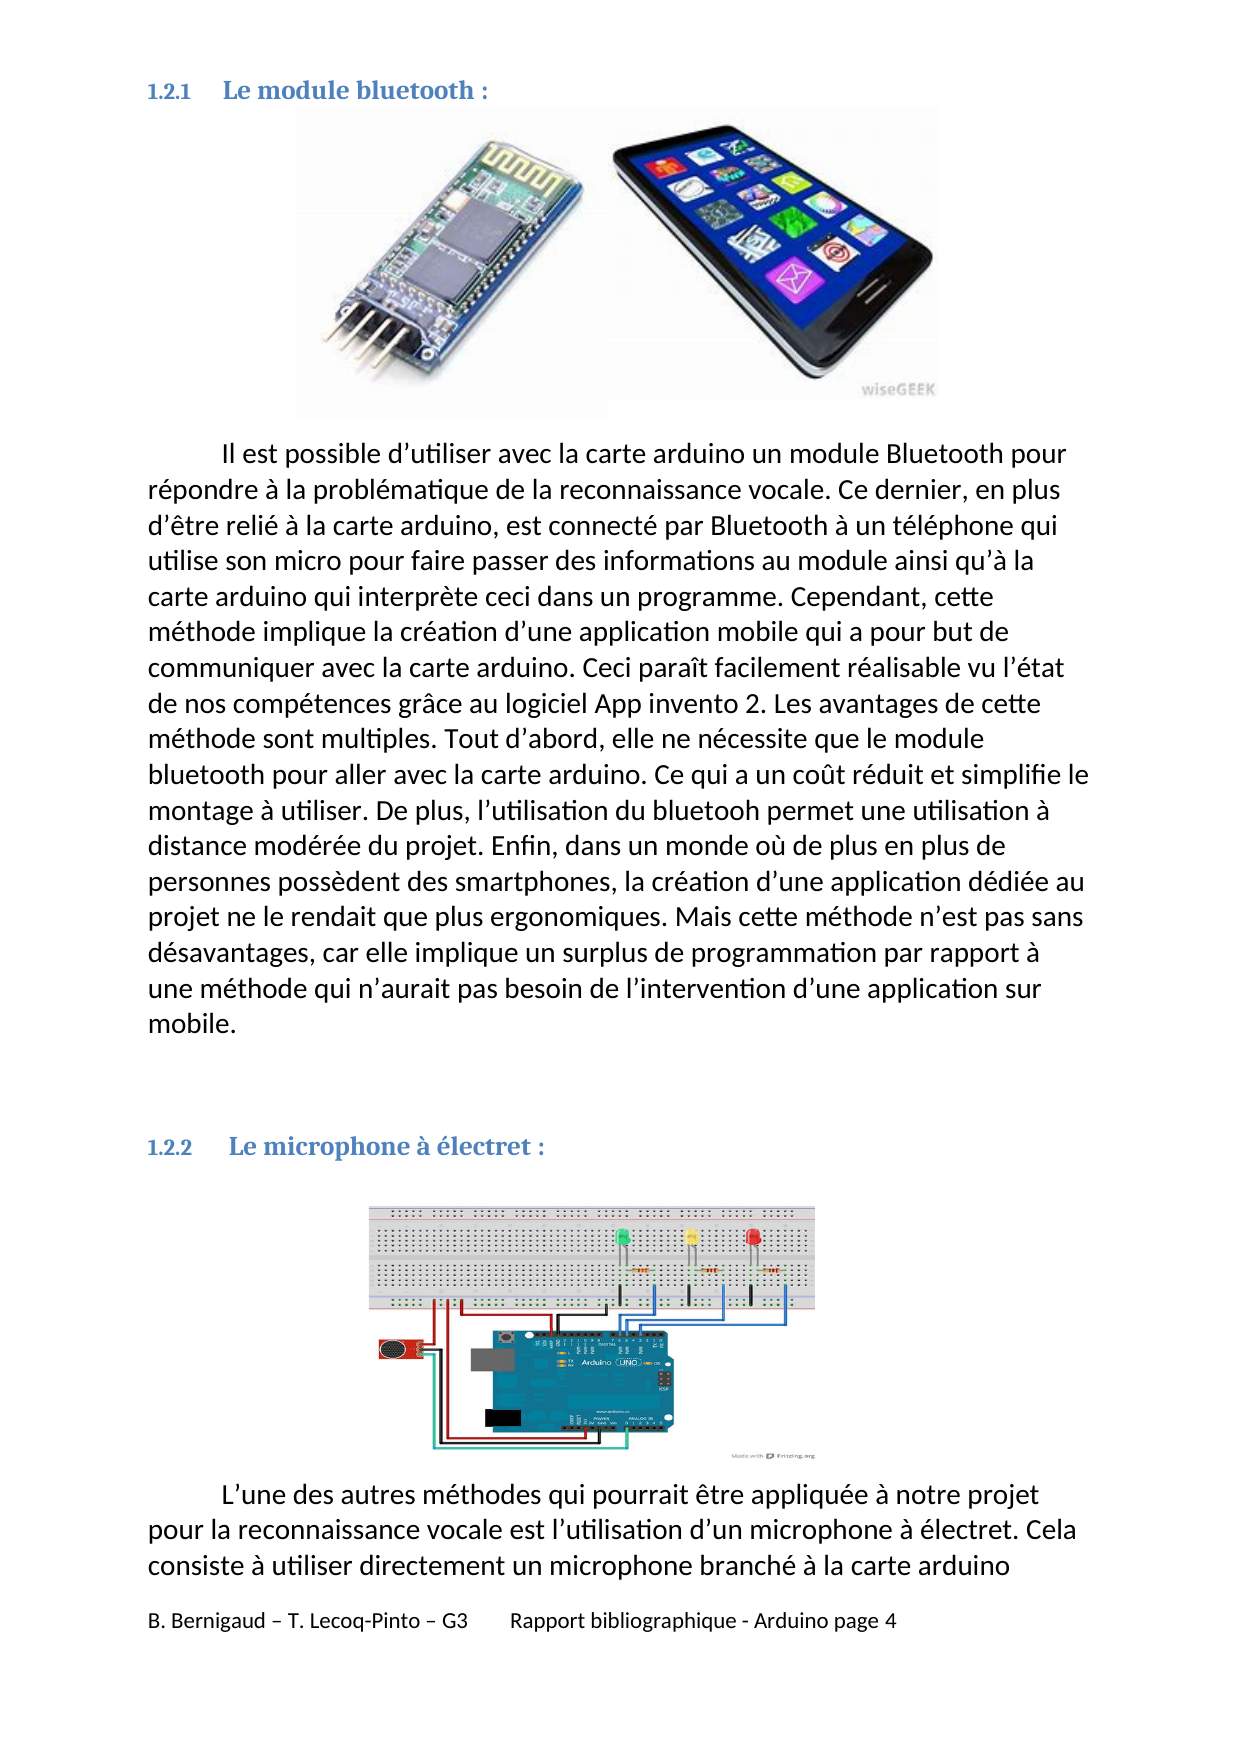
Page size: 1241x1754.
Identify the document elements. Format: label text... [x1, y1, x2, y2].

text Il est possible d’utiliser avec la carte arduino un module Bluetooth pour répondre à la problématique de la reconnaissance vocale. Ce dernier, en plus d’être relié à la carte arduino, est connecté par Bluetooth à un téléphone qui utilise son micro pour faire passer des informations au module ainsi qu’à la carte arduino qui interprète ceci dans un programme. Cependant, cette méthode implique la création d’une application mobile qui a pour but de communiquer avec la carte arduino. Ceci paraît facilement réalisable vu l’état de nos compétences grâce au logiciel App invento 2. Les avantages de cette méthode sont multiples. Tout d’abord, elle ne nécessite que le module bluetooth pour aller avec la carte arduino. Ce qui a un coût réduit et simplifie le montage à utiliser. De plus, l’utilisation du bluetooh permet une utilisation à distance modérée du projet. Enfin, dans un monde où de plus en plus de personnes possèdent des smartphones, la création d’une application dédiée au projet ne le rendait que plus ergonomiques. Mais cette méthode n’est pas sans désavantages, car elle implique un surplus de programmation par rapport à une méthode qui n’aurait pas besoin de l’intervention d’une application sur mobile. [148, 435, 1093, 1041]
subtitle Le microphone à électret : [148, 1131, 1093, 1162]
text L’une des autres méthodes qui pourrait être appliquée à notre projet pour la reconnaissance vocale est l’utilisation d’un microphone à électret. Cela consiste à utiliser directement un microphone branché à la carte arduino [148, 1476, 1093, 1583]
subtitle Le module bluetooth : [148, 75, 1093, 106]
